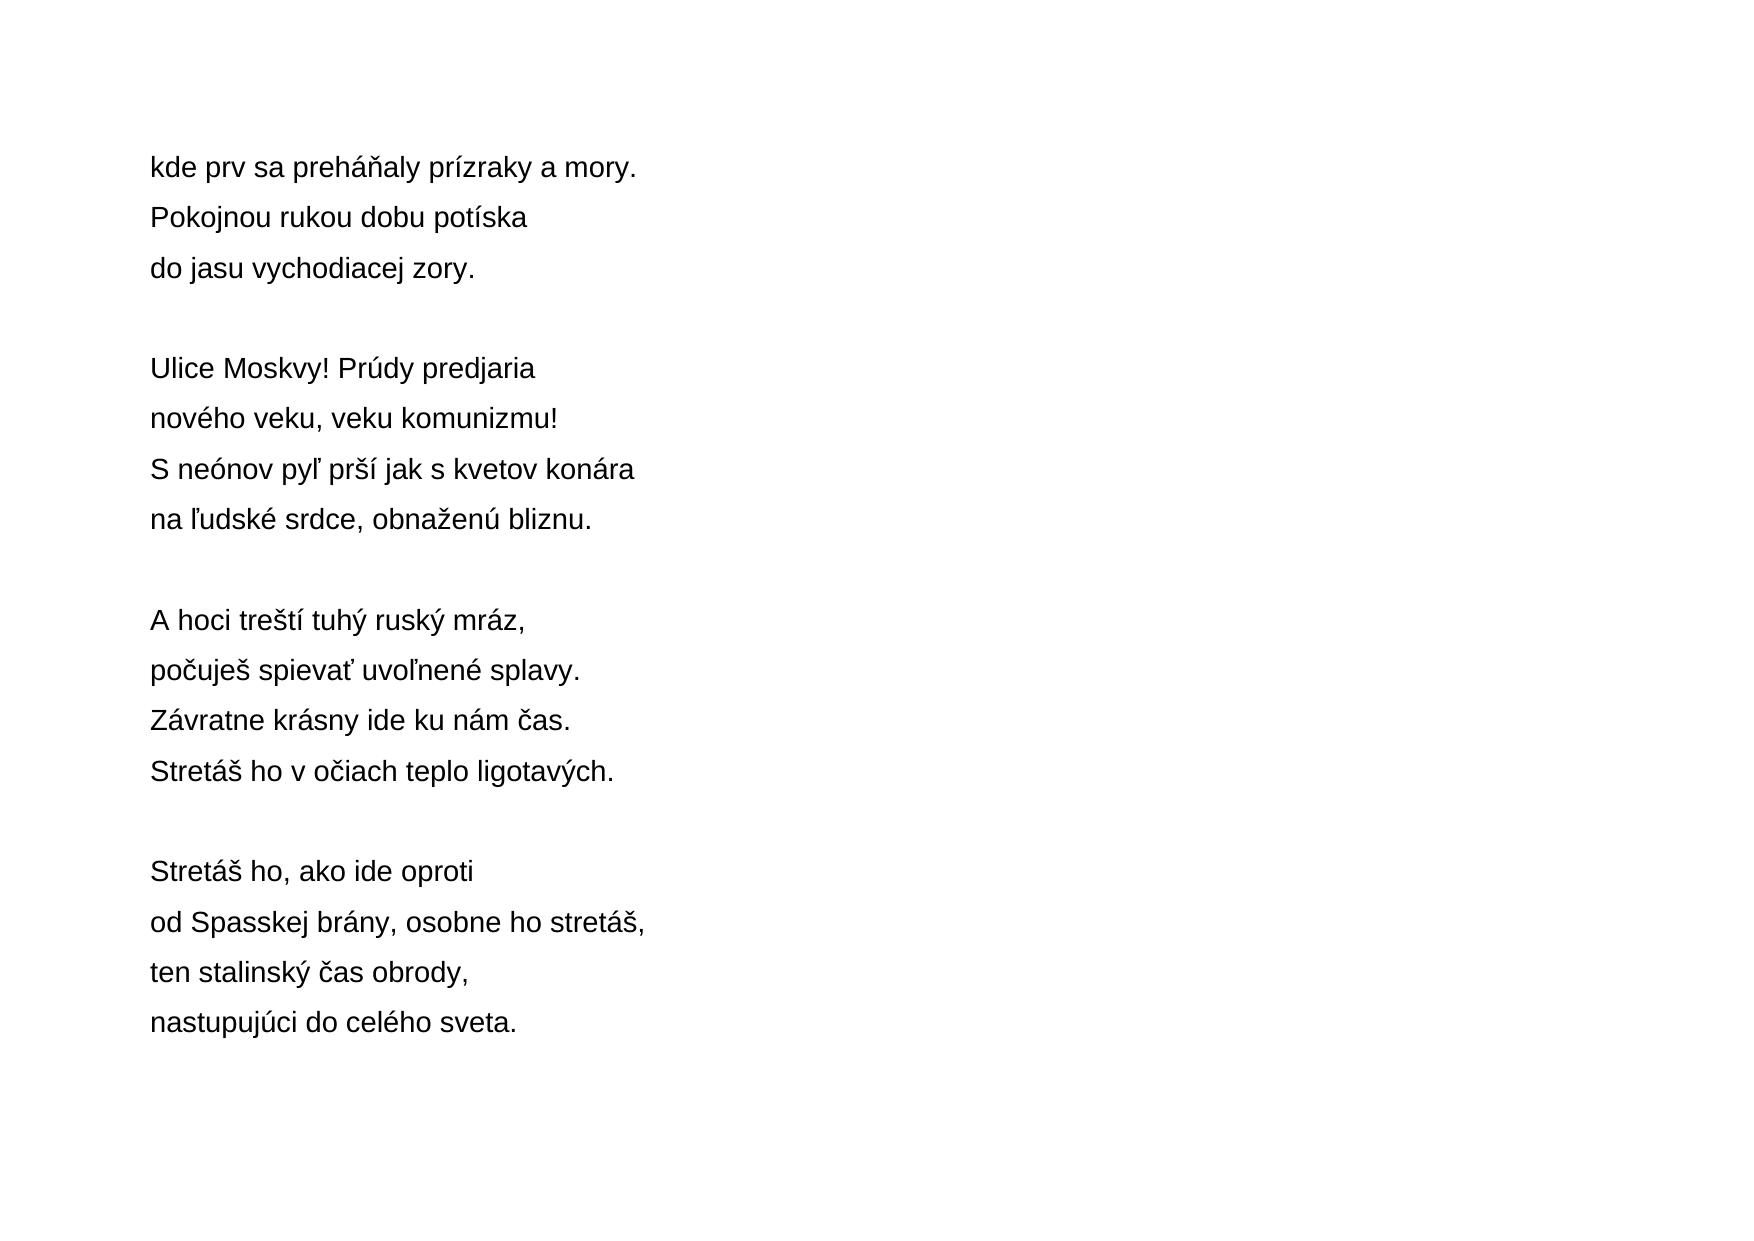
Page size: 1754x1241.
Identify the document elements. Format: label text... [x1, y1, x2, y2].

text Stretáš ho, ako ide oproti [150, 854, 1243, 888]
text na ľudské srdce, obnaženú bliznu. [150, 502, 1243, 536]
text A hoci treští tuhý ruský mráz, [150, 603, 1243, 636]
text Pokojnou rukou dobu potíska [150, 200, 1243, 234]
text počuješ spievať uvoľnené splavy. [150, 653, 1243, 687]
text nastupujúci do celého sveta. [150, 1005, 1243, 1039]
text Závratne krásny ide ku nám čas. [150, 703, 1243, 737]
text Stretáš ho v očiach teplo ligotavých. [150, 754, 1243, 787]
text od Spasskej brány, osobne ho stretáš, [150, 905, 1243, 938]
text nového veku, veku komunizmu! [150, 402, 1243, 435]
text S neónov pyľ prší jak s kvetov konára [150, 452, 1243, 485]
text do jasu vychodiacej zory. [150, 251, 1243, 284]
text kde prv sa preháňaly prízraky a mory. [150, 150, 1243, 183]
text ten stalinský čas obrody, [150, 955, 1243, 988]
text Ulice Moskvy! Prúdy predjaria [150, 351, 1243, 385]
